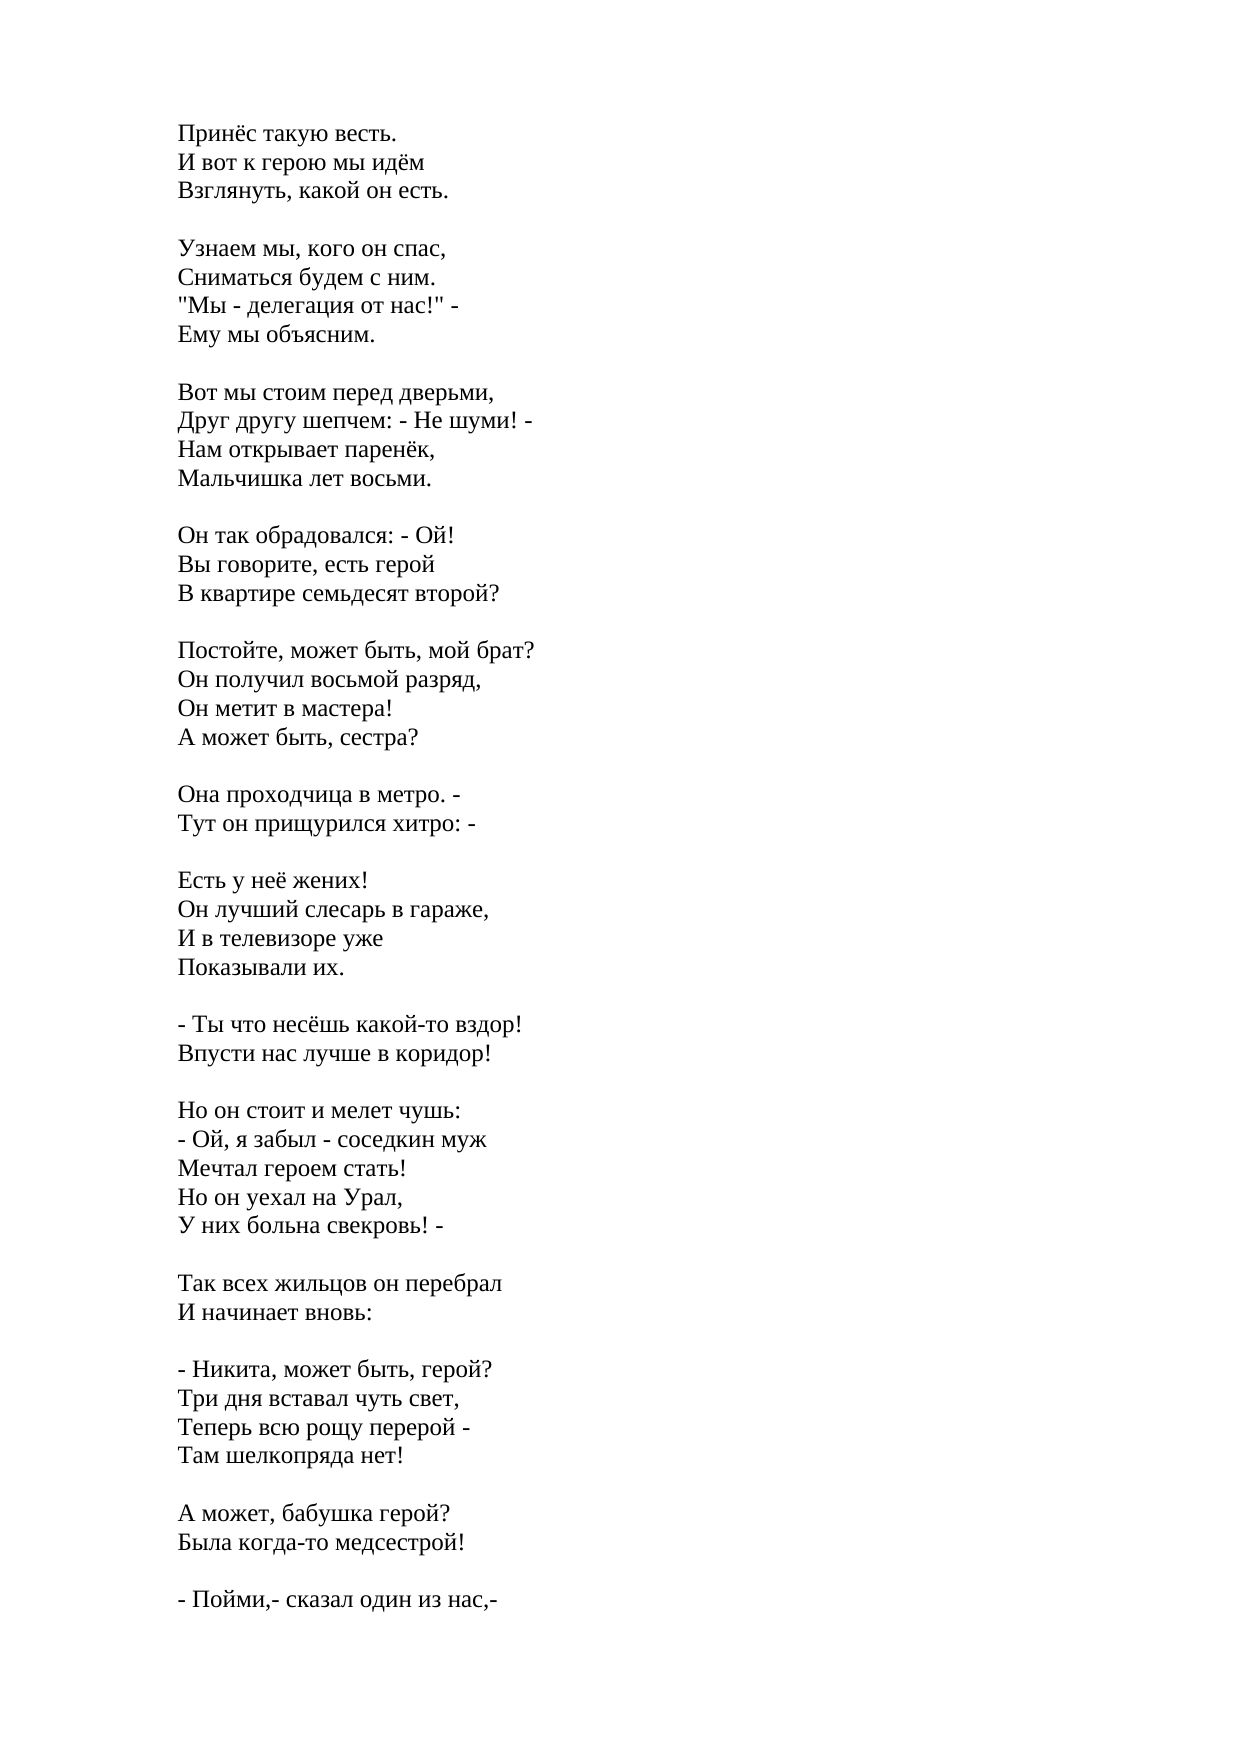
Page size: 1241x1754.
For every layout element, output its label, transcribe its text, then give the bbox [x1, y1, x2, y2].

text Принёс такую весть. И вот к герою мы идём Взглянуть, какой он есть. Узнаем мы, кого он спас, Сниматься будем с ним. "Мы - делегация от нас!" - Ему мы объясним. Вот мы стоим перед дверьми, Друг другу шепчем: - Не шуми! - Нам открывает паренёк, Мальчишка лет восьми. Он так обрадовался: - Ой! Вы говорите, есть герой В квартире семьдесят второй? Постойте, может быть, мой брат? Он получил восьмой разряд, Он метит в мастера! А может быть, сестра? Она проходчица в метро. - Тут он прищурился хитро: - Есть у неё жених! Он лучший слесарь в гараже, И в телевизоре уже Показывали их. - Ты что несёшь какой-то вздор! Впусти нас лучше в коридор! Но он стоит и мелет чушь: - Ой, я забыл - соседкин муж Мечтал героем стать! [177, 118, 1152, 1182]
text Но он уехал на Урал, У них больна свекровь! - Так всех жильцов он перебрал И начинает вновь: - Никита, может быть, герой? Три дня вставал чуть свет, Теперь всю рощу перерой - Там шелкопряда нет! А может, бабушка герой? Была когда-то медсестрой! - Пойми,- сказал один из нас,- [177, 1182, 1152, 1613]
